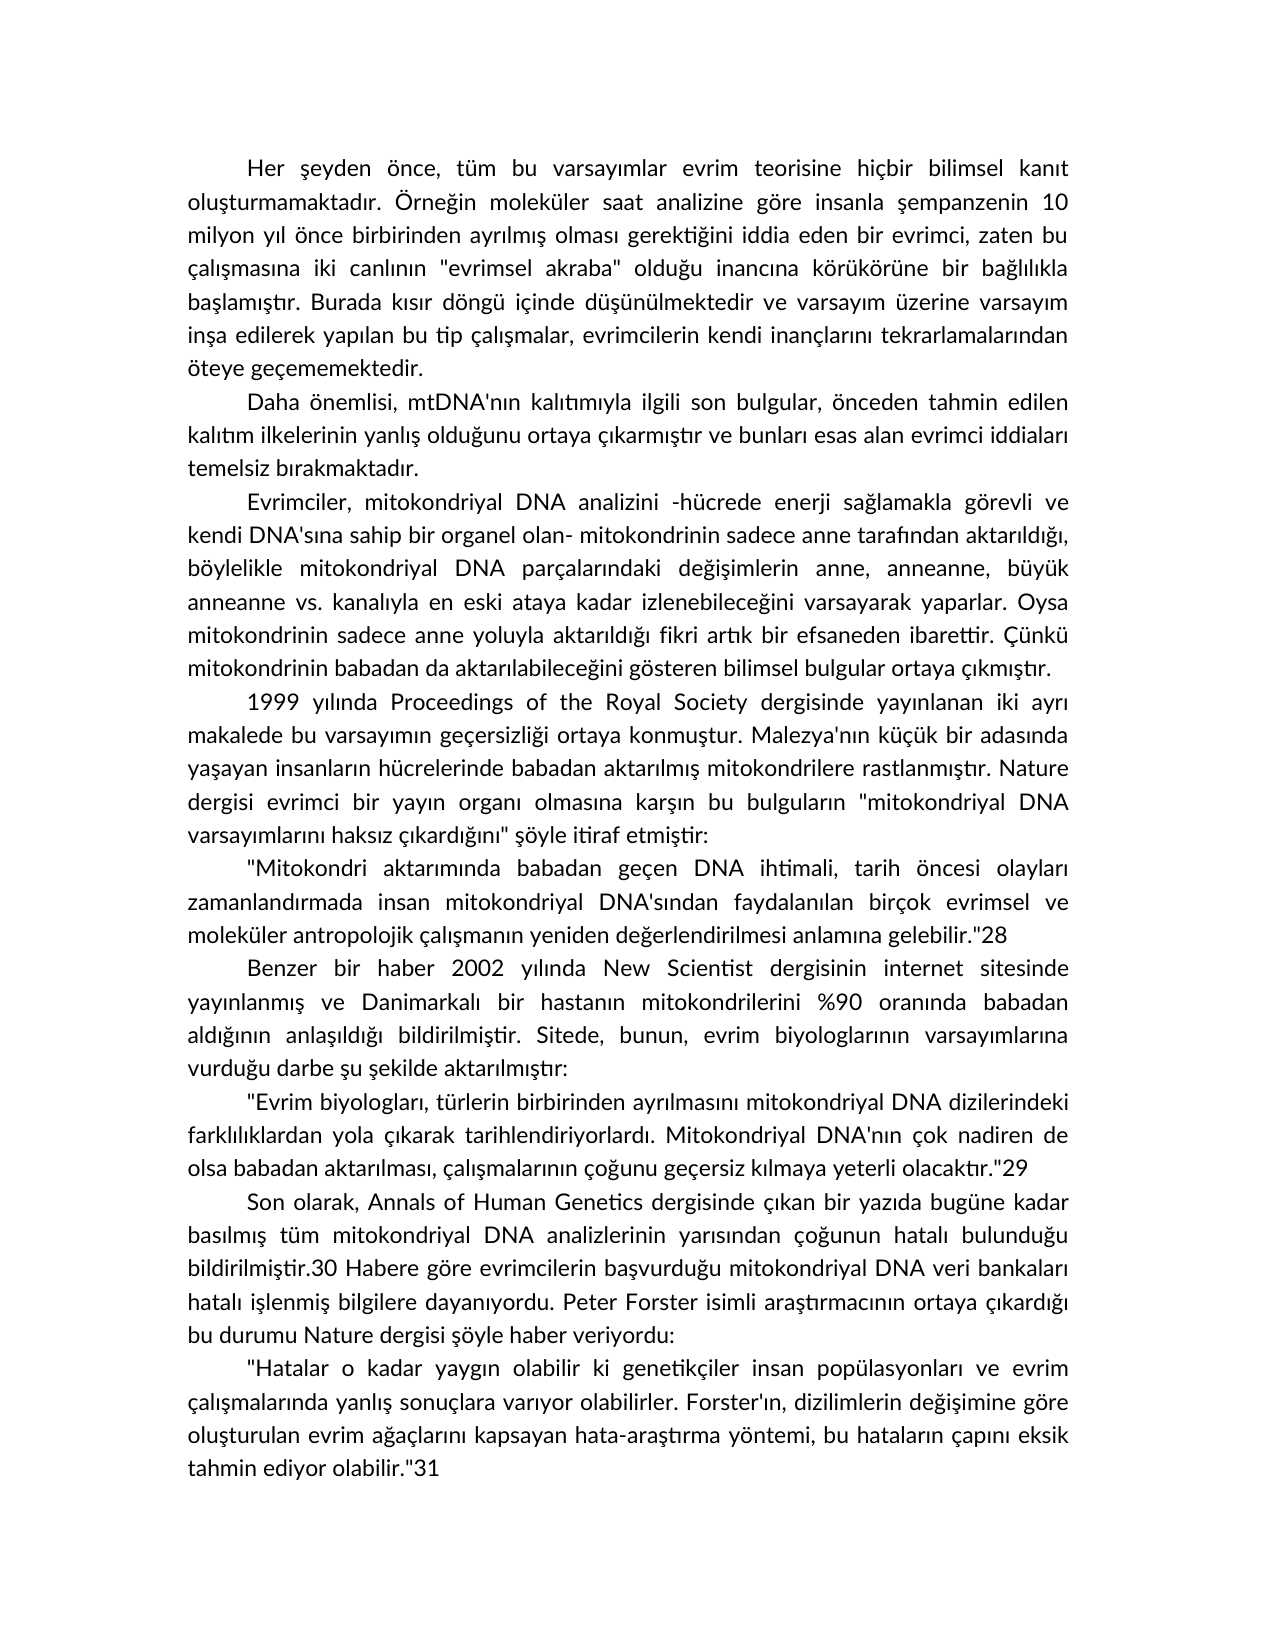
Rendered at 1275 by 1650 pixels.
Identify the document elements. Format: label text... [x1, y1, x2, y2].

text Son olarak, Annals of Human Genetics dergisinde çıkan bir yazıda bugüne kadar basılmış tüm mitokondriyal DNA analizlerinin yarısından çoğunun hatalı bulunduğu bildirilmiştir.30 Habere göre evrimcilerin başvurduğu mitokondriyal DNA veri bankaları hatalı işlenmiş bilgilere dayanıyordu. Peter Forster isimli araştırmacının ortaya çıkardığı bu durumu Nature dergisi şöyle haber veriyordu: [187, 1183, 1070, 1350]
text Evrimciler, mitokondriyal DNA analizini -hücrede enerji sağlamakla görevli ve kendi DNA'sına sahip bir organel olan- mitokondrinin sadece anne tarafından aktarıldığı, böylelikle mitokondriyal DNA parçalarındaki değişimlerin anne, anneanne, büyük anneanne vs. kanalıyla en eski ataya kadar izlenebileceğini varsayarak yaparlar. Oysa mitokondrinin sadece anne yoluyla aktarıldığı fikri artık bir efsaneden ibarettir. Çünkü mitokondrinin babadan da aktarılabileceğini gösteren bilimsel bulgular ortaya çıkmıştır. [187, 483, 1070, 683]
text Her şeyden önce, tüm bu varsayımlar evrim teorisine hiçbir bilimsel kanıt oluşturmamaktadır. Örneğin moleküler saat analizine göre insanla şempanzenin 10 milyon yıl önce birbirinden ayrılmış olması gerektiğini iddia eden bir evrimci, zaten bu çalışmasına iki canlının "evrimsel akraba" olduğu inancına körükörüne bir bağlılıkla başlamıştır. Burada kısır döngü içinde düşünülmektedir ve varsayım üzerine varsayım inşa edilerek yapılan bu tip çalışmalar, evrimcilerin kendi inançlarını tekrarlamalarından öteye geçememektedir. [187, 150, 1070, 383]
text Daha önemlisi, mtDNA'nın kalıtımıyla ilgili son bulgular, önceden tahmin edilen kalıtım ilkelerinin yanlış olduğunu ortaya çıkarmıştır ve bunları esas alan evrimci iddiaları temelsiz bırakmaktadır. [187, 383, 1070, 483]
text "Mitokondri aktarımında babadan geçen DNA ihtimali, tarih öncesi olayları zamanlandırmada insan mitokondriyal DNA'sından faydalanılan birçok evrimsel ve moleküler antropolojik çalışmanın yeniden değerlendirilmesi anlamına gelebilir."28 [187, 850, 1070, 950]
text "Evrim biyologları, türlerin birbirinden ayrılmasını mitokondriyal DNA dizilerindeki farklılıklardan yola çıkarak tarihlendiriyorlardı. Mitokondriyal DNA'nın çok nadiren de olsa babadan aktarılması, çalışmalarının çoğunu geçersiz kılmaya yeterli olacaktır."29 [187, 1083, 1070, 1183]
text Benzer bir haber 2002 yılında New Scientist dergisinin internet sitesinde yayınlanmış ve Danimarkalı bir hastanın mitokondrilerini %90 oranında babadan aldığının anlaşıldığı bildirilmiştir. Sitede, bunun, evrim biyologlarının varsayımlarına vurduğu darbe şu şekilde aktarılmıştır: [187, 950, 1070, 1083]
text "Hatalar o kadar yaygın olabilir ki genetikçiler insan popülasyonları ve evrim çalışmalarında yanlış sonuçlara varıyor olabilirler. Forster'ın, dizilimlerin değişimine göre oluşturulan evrim ağaçlarını kapsayan hata-araştırma yöntemi, bu hataların çapını eksik tahmin ediyor olabilir."31 [187, 1350, 1070, 1483]
text 1999 yılında Proceedings of the Royal Society dergisinde yayınlanan iki ayrı makalede bu varsayımın geçersizliği ortaya konmuştur. Malezya'nın küçük bir adasında yaşayan insanların hücrelerinde babadan aktarılmış mitokondrilere rastlanmıştır. Nature dergisi evrimci bir yayın organı olmasına karşın bu bulguların "mitokondriyal DNA varsayımlarını haksız çıkardığını" şöyle itiraf etmiştir: [187, 683, 1070, 850]
